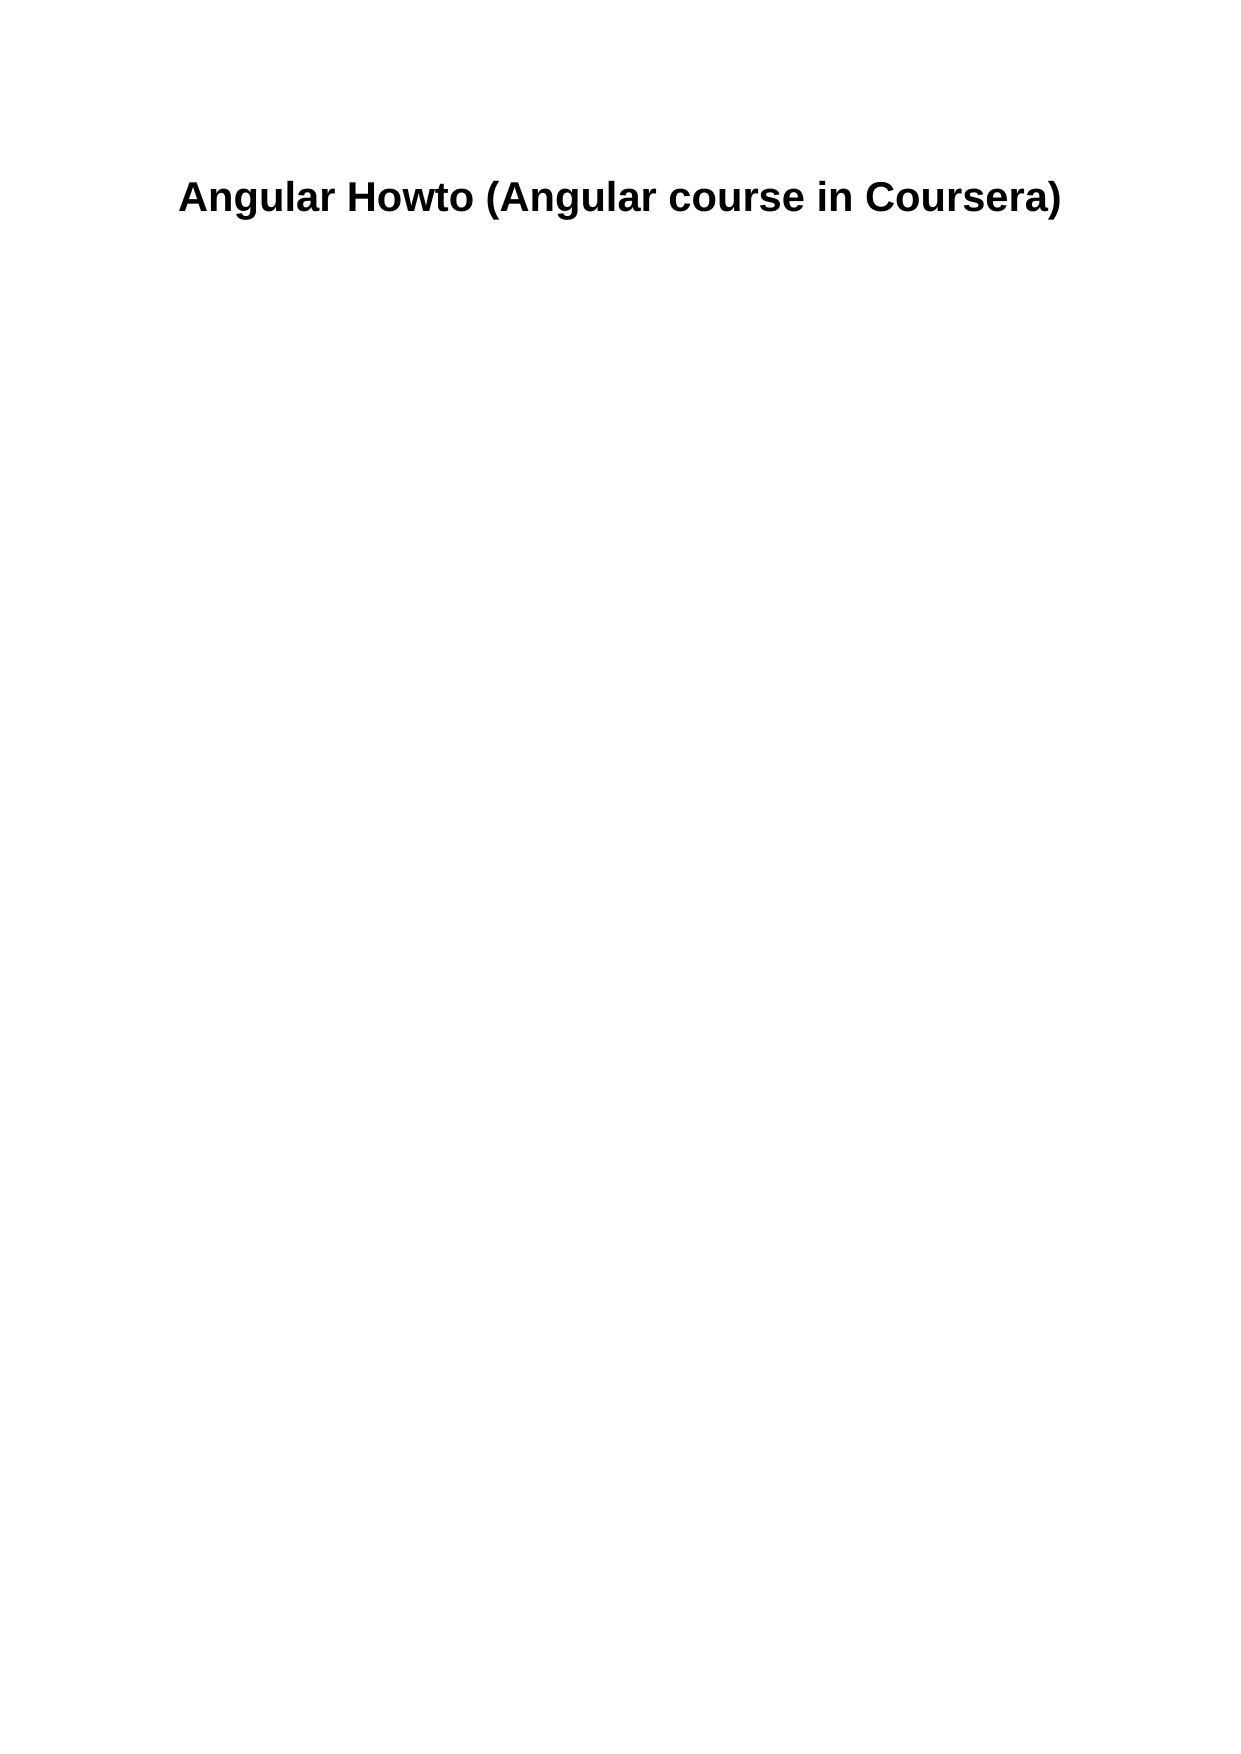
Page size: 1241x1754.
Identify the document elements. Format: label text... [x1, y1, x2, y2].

title Angular Howto (Angular course in Coursera) [118, 172, 1122, 220]
